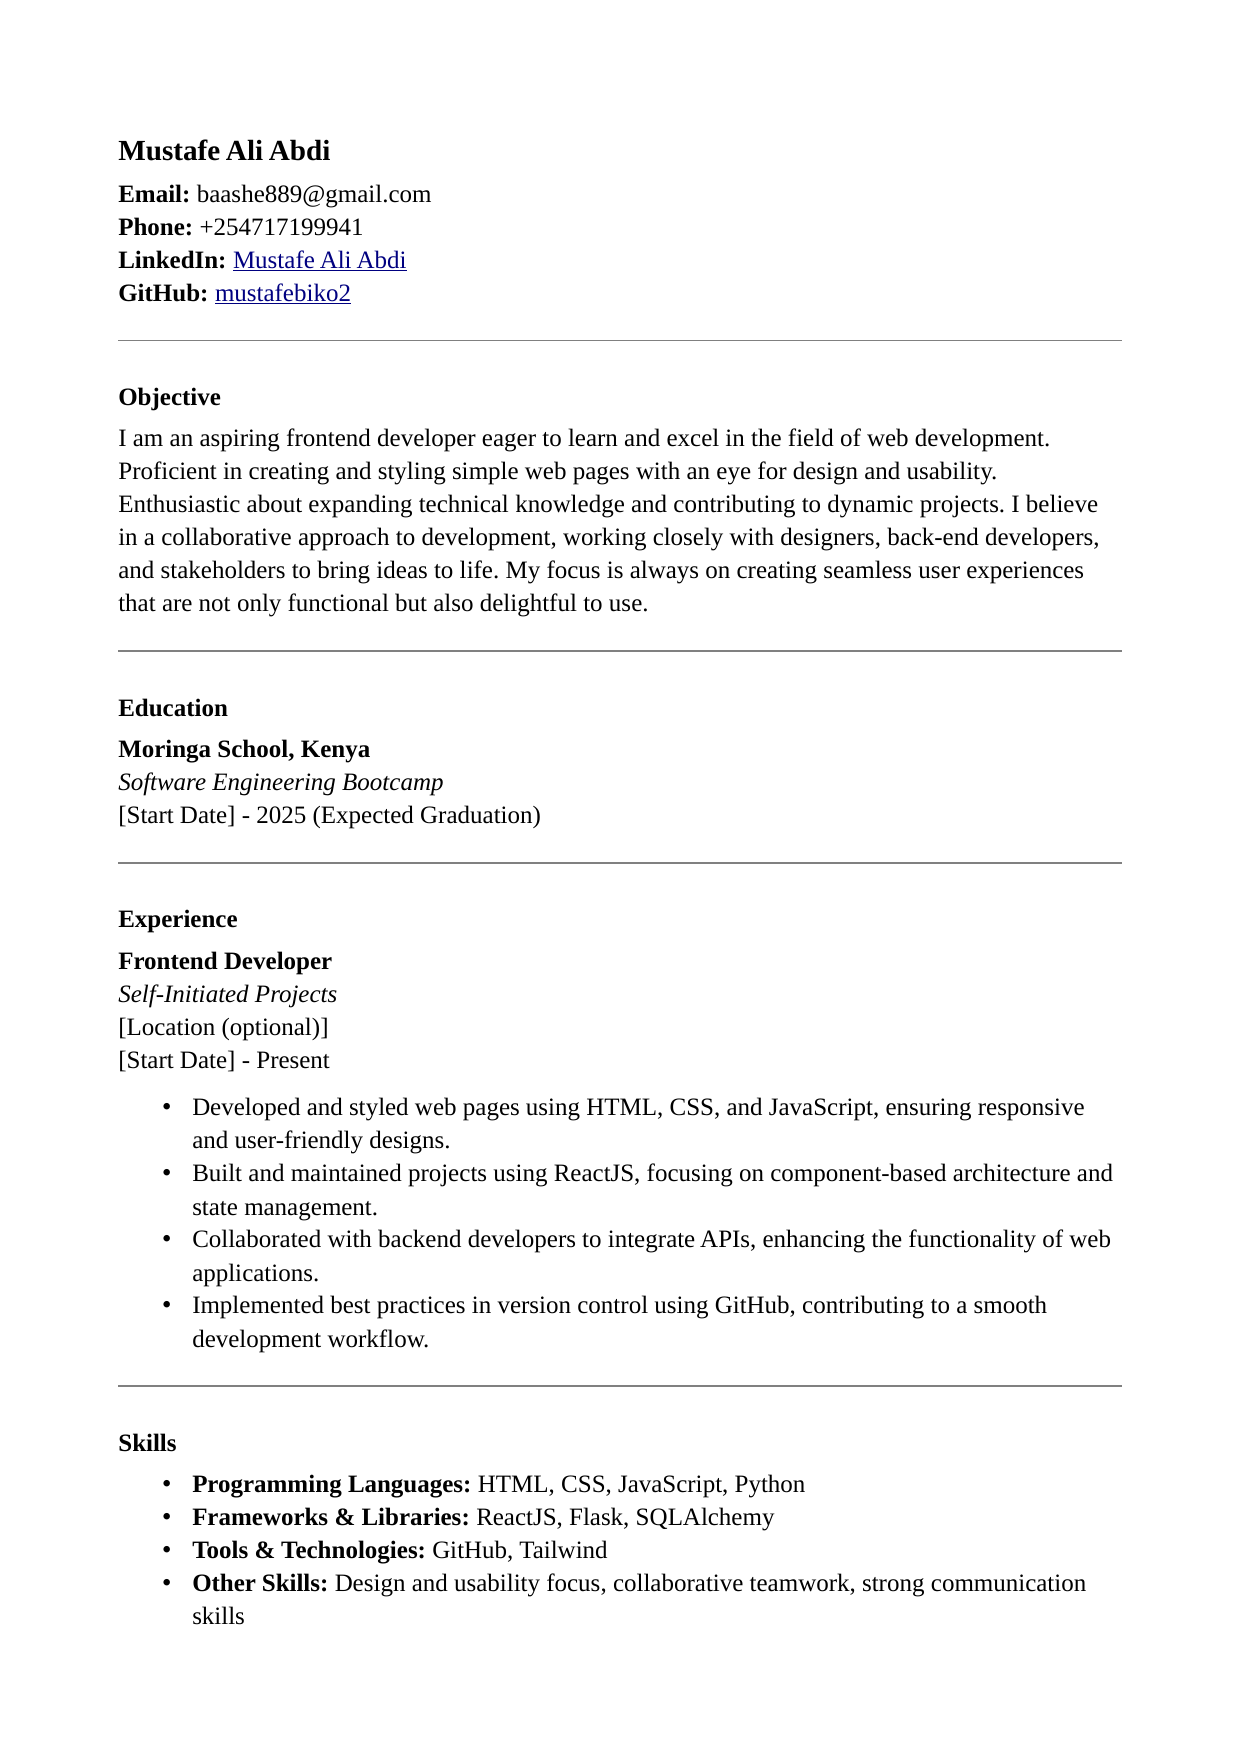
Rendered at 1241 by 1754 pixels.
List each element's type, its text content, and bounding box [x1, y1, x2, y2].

list Other Skills: Design and usability focus, collaborative teamwork, strong communication skills [162, 1568, 1122, 1630]
list Developed and styled web pages using HTML, CSS, and JavaScript, ensuring responsive and user-friendly designs. [162, 1092, 1122, 1154]
text Moringa School, Kenya Software Engineering Bootcamp [Start Date] - 2025 (Expected Graduation) [118, 734, 1122, 829]
subtitle Education [118, 693, 1122, 722]
subtitle Experience [118, 904, 1122, 933]
list Frameworks & Libraries: ReactJS, Flask, SQLAlchemy [162, 1502, 1122, 1531]
subtitle Skills [118, 1428, 1122, 1457]
list Implemented best practices in version control using GitHub, contributing to a smooth development workflow. [162, 1291, 1122, 1352]
list Programming Languages: HTML, CSS, JavaScript, Python [162, 1469, 1122, 1498]
text Frontend Developer Self-Initiated Projects [Location (optional)] [Start Date] - Present [118, 946, 1122, 1074]
subtitle Objective [118, 382, 1122, 411]
list Built and maintained projects using ReactJS, focusing on component-based architecture and state management. [162, 1158, 1122, 1220]
text Email: baashe889@gmail.com Phone: +254717199941 LinkedIn: Mustafe Ali Abdi GitHub: mustafebiko2 [118, 179, 1122, 307]
subtitle Mustafe Ali Abdi [118, 133, 1122, 166]
list Tools & Technologies: GitHub, Tailwind [162, 1535, 1122, 1564]
list Collaborated with backend developers to integrate APIs, enhancing the functionality of web applications. [162, 1224, 1122, 1286]
text I am an aspiring frontend developer eager to learn and excel in the field of web development. Proficient in creating and styling simple web pages with an eye for design and usability. Enthusiastic about expanding technical knowledge and contributing to dynamic projects. I believe in a collaborative approach to development, working closely with designers, back-end developers, and stakeholders to bring ideas to life. My focus is always on creating seamless user experiences that are not only functional but also delightful to use. [118, 423, 1122, 617]
